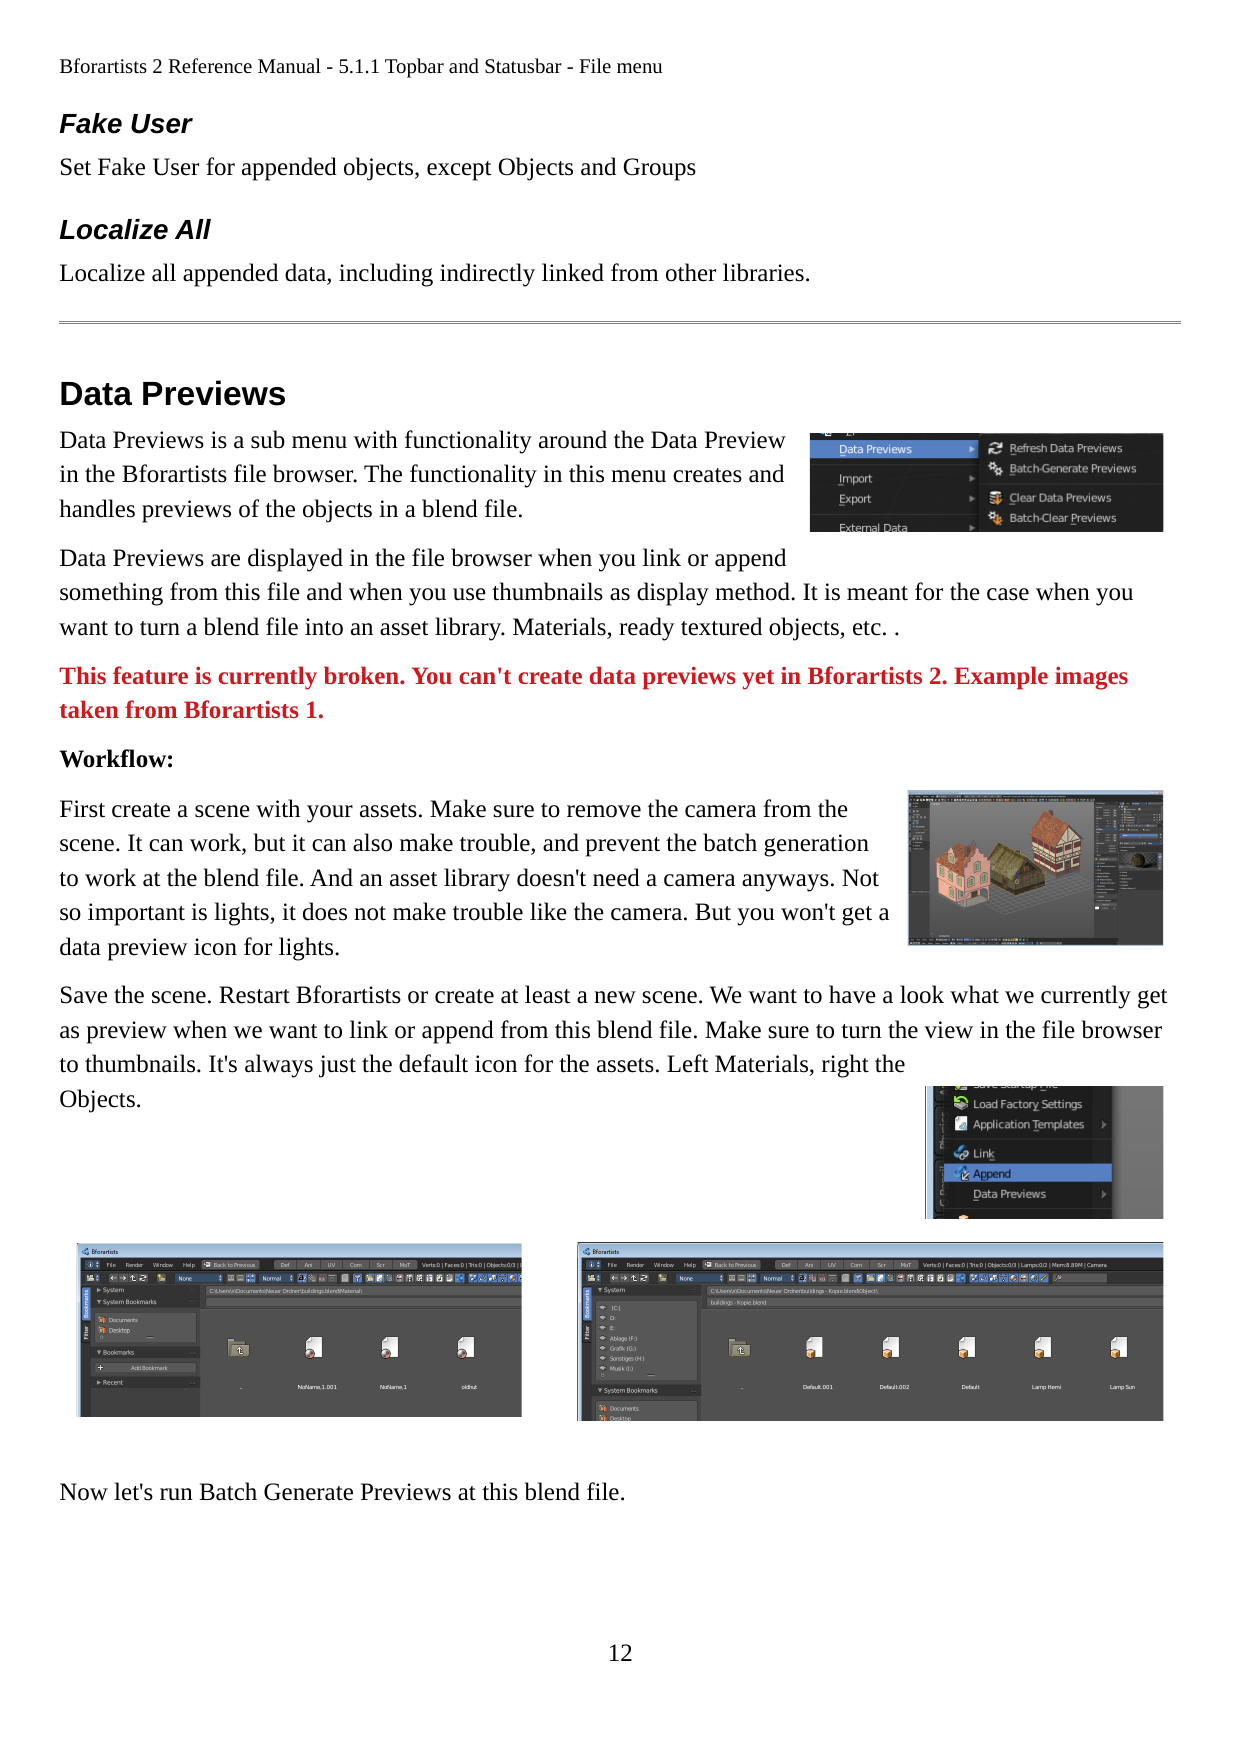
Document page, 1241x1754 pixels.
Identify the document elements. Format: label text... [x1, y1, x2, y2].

text First create a scene with your assets. Make sure to remove the camera from the scene. It can work, but it can also make trouble, and prevent the batch generation to work at the blend file. And an asset library doesn't need a camera anyways. Not so important is lights, it does not make trouble like the camera. But you won't get a data preview icon for lights. [59, 794, 1181, 960]
picture [76, 1243, 522, 1417]
text Set Fake User for appended objects, except Objects and Groups [59, 152, 1181, 181]
picture [907, 790, 1164, 946]
text Localize all appended data, including indirectly linked from other libraries. [59, 258, 1181, 287]
picture [577, 1242, 1164, 1421]
subtitle Fake User [59, 107, 1181, 139]
subtitle Localize All [59, 213, 1181, 245]
text Save the scene. Restart Bforartists or create at least a new scene. We want to have a look what we currently get as preview when we want to link or append from this blend file. Make sure to turn the view in the file browser to thumbnails. It's always just the default icon for the assets. Left Materials, right the Objects. [59, 981, 1181, 1113]
text Now let's run Batch Generate Previews at this blend file. [59, 1477, 1181, 1505]
picture [925, 1086, 1164, 1219]
text Data Previews is a sub menu with functionality around the Data Preview in the Bforartists file browser. The functionality in this menu creates and handles previews of the objects in a blend file. [59, 425, 1181, 523]
text This feature is currently broken. You can't create data previews yet in Bforartists 2. Example images taken from Bforartists 1. [59, 661, 1181, 724]
picture [809, 433, 1164, 532]
text Data Previews are displayed in the file browser when you link or append something from this file and when you use thumbnails as display method. It is meant for the case when you want to turn a blend file into an asset library. Materials, ready textured objects, etc. . [59, 543, 1181, 641]
subtitle Data Previews [59, 374, 1181, 412]
text Workflow: [59, 744, 1181, 773]
